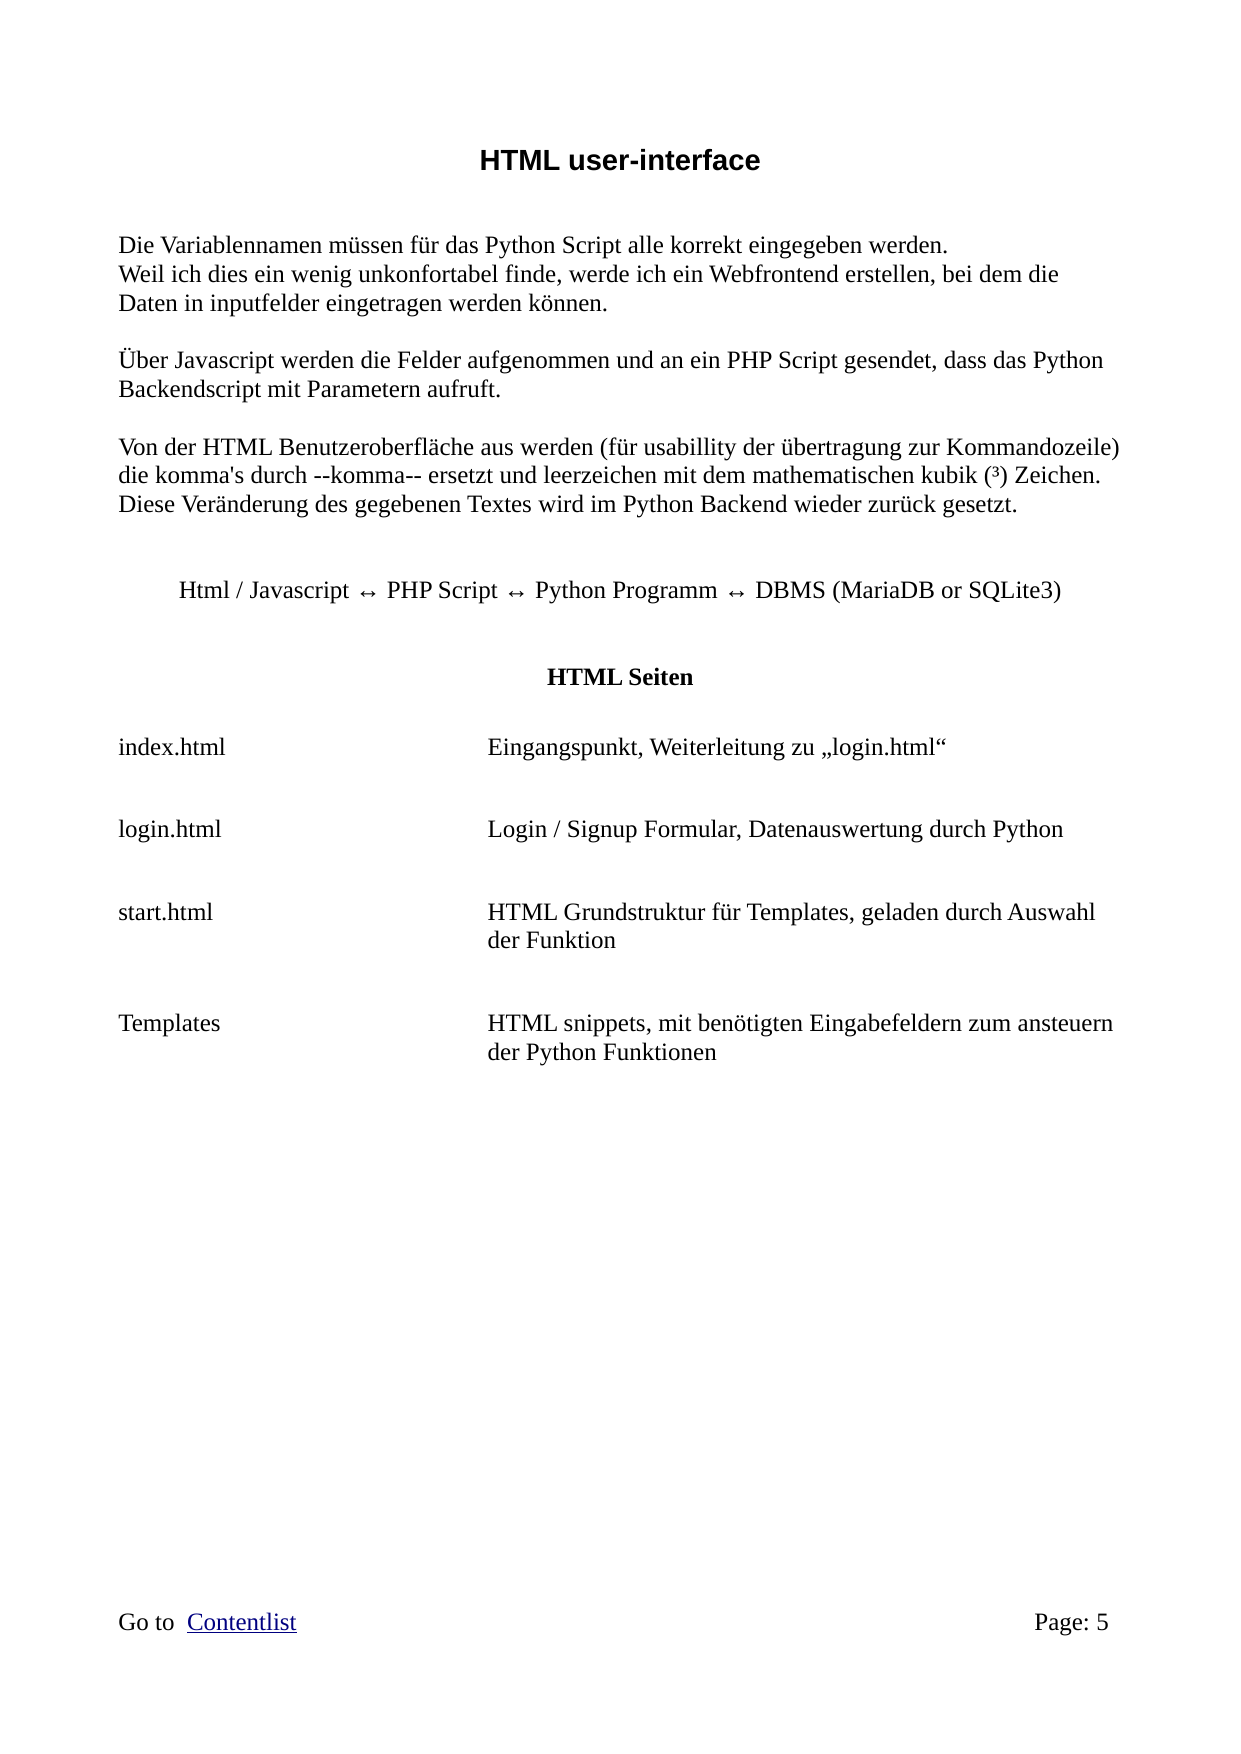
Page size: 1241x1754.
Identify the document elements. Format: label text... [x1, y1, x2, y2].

text Von der HTML Benutzeroberfläche aus werden (für usabillity der übertragung zur Kommandozeile) die komma's durch --komma-- ersetzt und leerzeichen mit dem mathematischen kubik (³) Zeichen. [118, 432, 1122, 489]
text HTML Seiten [118, 662, 1122, 690]
text start.html HTML Grundstruktur für Templates, geladen durch Auswahl der Funktion [118, 897, 1122, 954]
text index.html Eingangspunkt, Weiterleitung zu „login.html“ [118, 732, 1122, 760]
subtitle HTML user-interface [118, 143, 1122, 177]
text Html / Javascript ↔ PHP Script ↔ Python Programm ↔ DBMS (MariaDB or SQLite3) [118, 547, 1122, 604]
text login.html Login / Signup Formular, Datenauswertung durch Python [118, 814, 1122, 843]
text Die Variablennamen müssen für das Python Script alle korrekt eingegeben werden. [118, 230, 1122, 259]
text Über Javascript werden die Felder aufgenommen und an ein PHP Script gesendet, dass das Python Backendscript mit Parametern aufruft. [118, 317, 1122, 403]
text Templates HTML snippets, mit benötigten Eingabefeldern zum ansteuern der Python Funktionen [118, 1008, 1122, 1065]
text Weil ich dies ein wenig unkonfortabel finde, werde ich ein Webfrontend erstellen, bei dem die Daten in inputfelder eingetragen werden können. [118, 259, 1122, 317]
text Diese Veränderung des gegebenen Textes wird im Python Backend wieder zurück gesetzt. [118, 489, 1122, 518]
